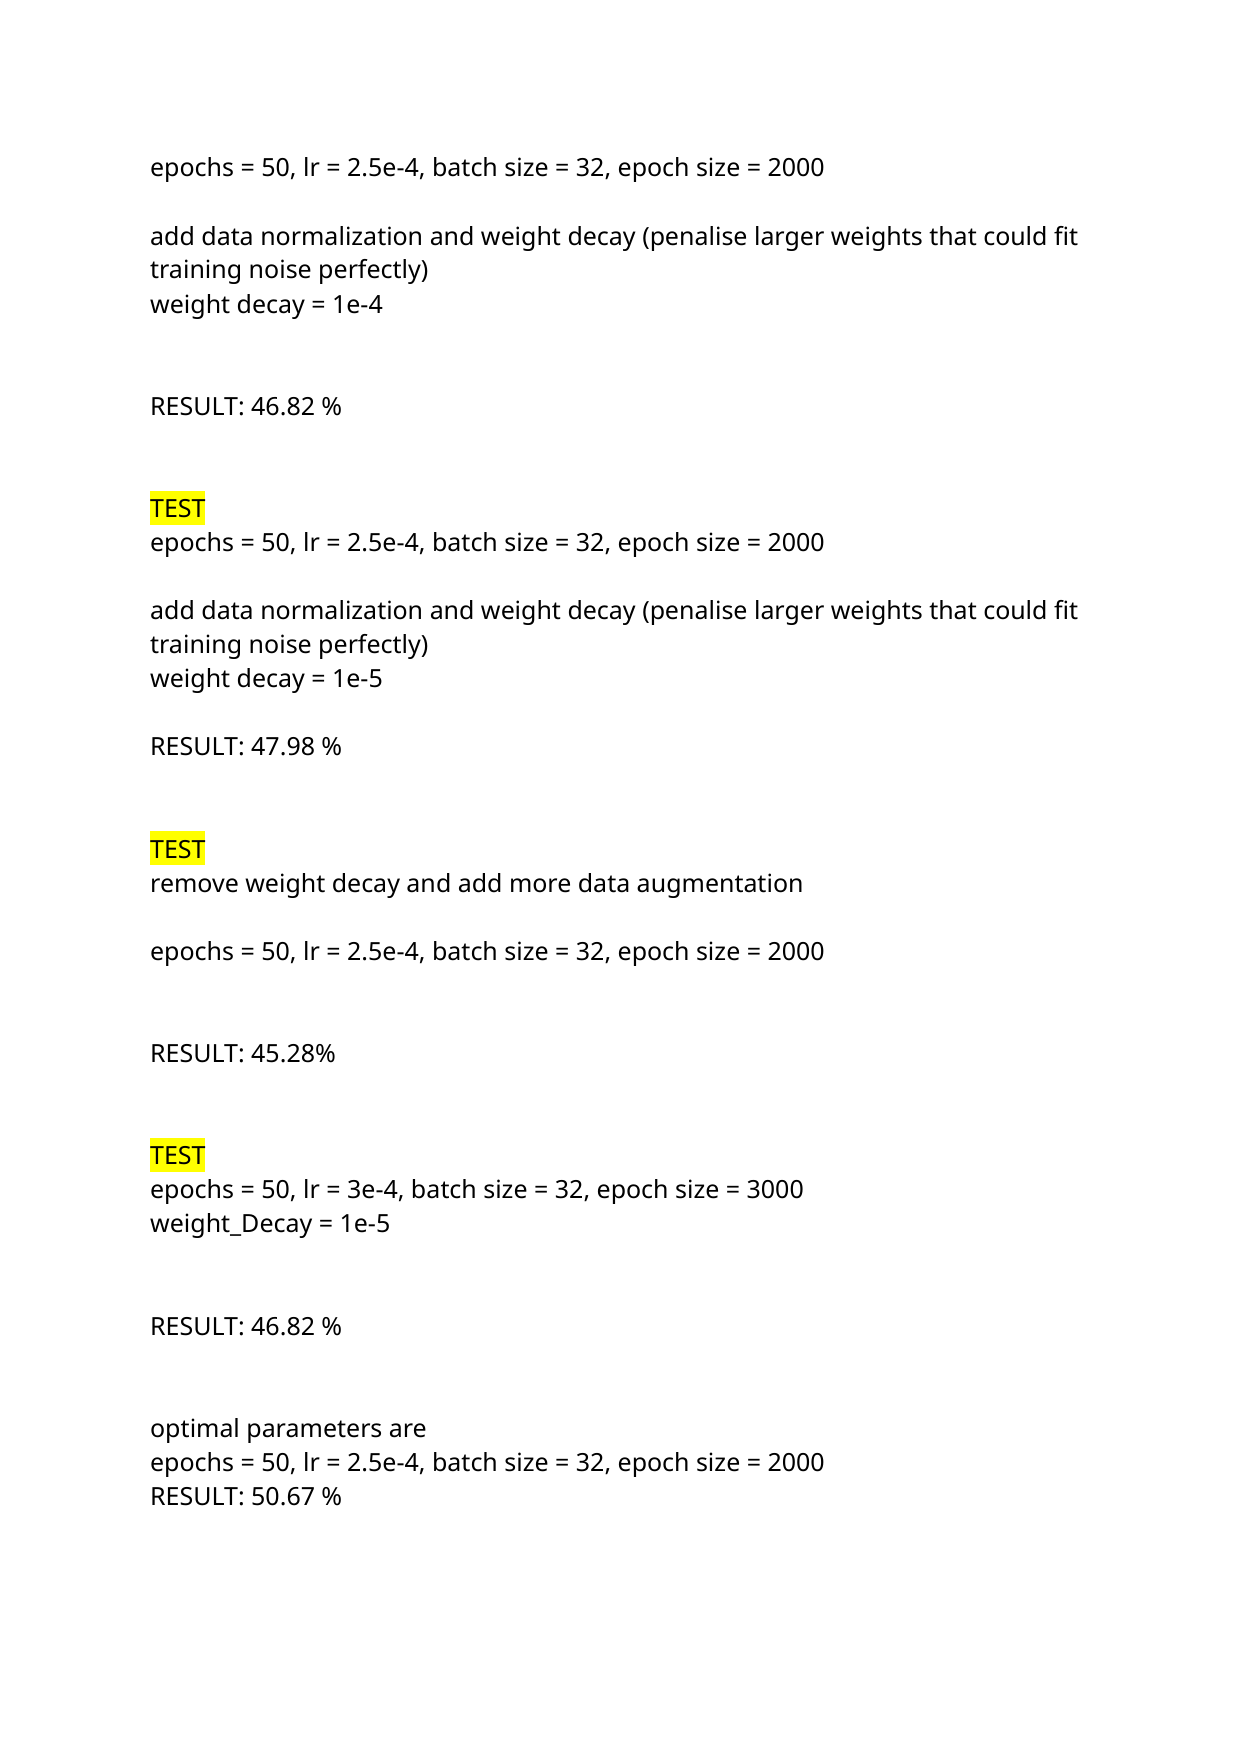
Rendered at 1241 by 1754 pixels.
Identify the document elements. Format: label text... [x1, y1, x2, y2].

text add data normalization and weight decay (penalise larger weights that could fit training noise perfectly) [150, 218, 1090, 286]
text TEST [150, 491, 1090, 525]
text epochs = 50, lr = 2.5e-4, batch size = 32, epoch size = 2000 [150, 933, 1090, 967]
text RESULT: 50.67 % [150, 1478, 1090, 1512]
text RESULT: 46.82 % [150, 1308, 1090, 1342]
text RESULT: 46.82 % [150, 388, 1090, 422]
text optimal parameters are [150, 1410, 1090, 1444]
text remove weight decay and add more data augmentation [150, 865, 1090, 899]
text TEST [150, 831, 1090, 865]
text RESULT: 45.28% [150, 1036, 1090, 1070]
text RESULT: 47.98 % [150, 729, 1090, 763]
text epochs = 50, lr = 3e-4, batch size = 32, epoch size = 3000 [150, 1172, 1090, 1206]
text weight decay = 1e-4 [150, 286, 1090, 320]
text epochs = 50, lr = 2.5e-4, batch size = 32, epoch size = 2000 [150, 525, 1090, 559]
text weight_Decay = 1e-5 [150, 1206, 1090, 1240]
text epochs = 50, lr = 2.5e-4, batch size = 32, epoch size = 2000 [150, 1444, 1090, 1478]
text weight decay = 1e-5 [150, 661, 1090, 695]
text epochs = 50, lr = 2.5e-4, batch size = 32, epoch size = 2000 [150, 150, 1090, 184]
text add data normalization and weight decay (penalise larger weights that could fit training noise perfectly) [150, 593, 1090, 661]
text TEST [150, 1138, 1090, 1172]
